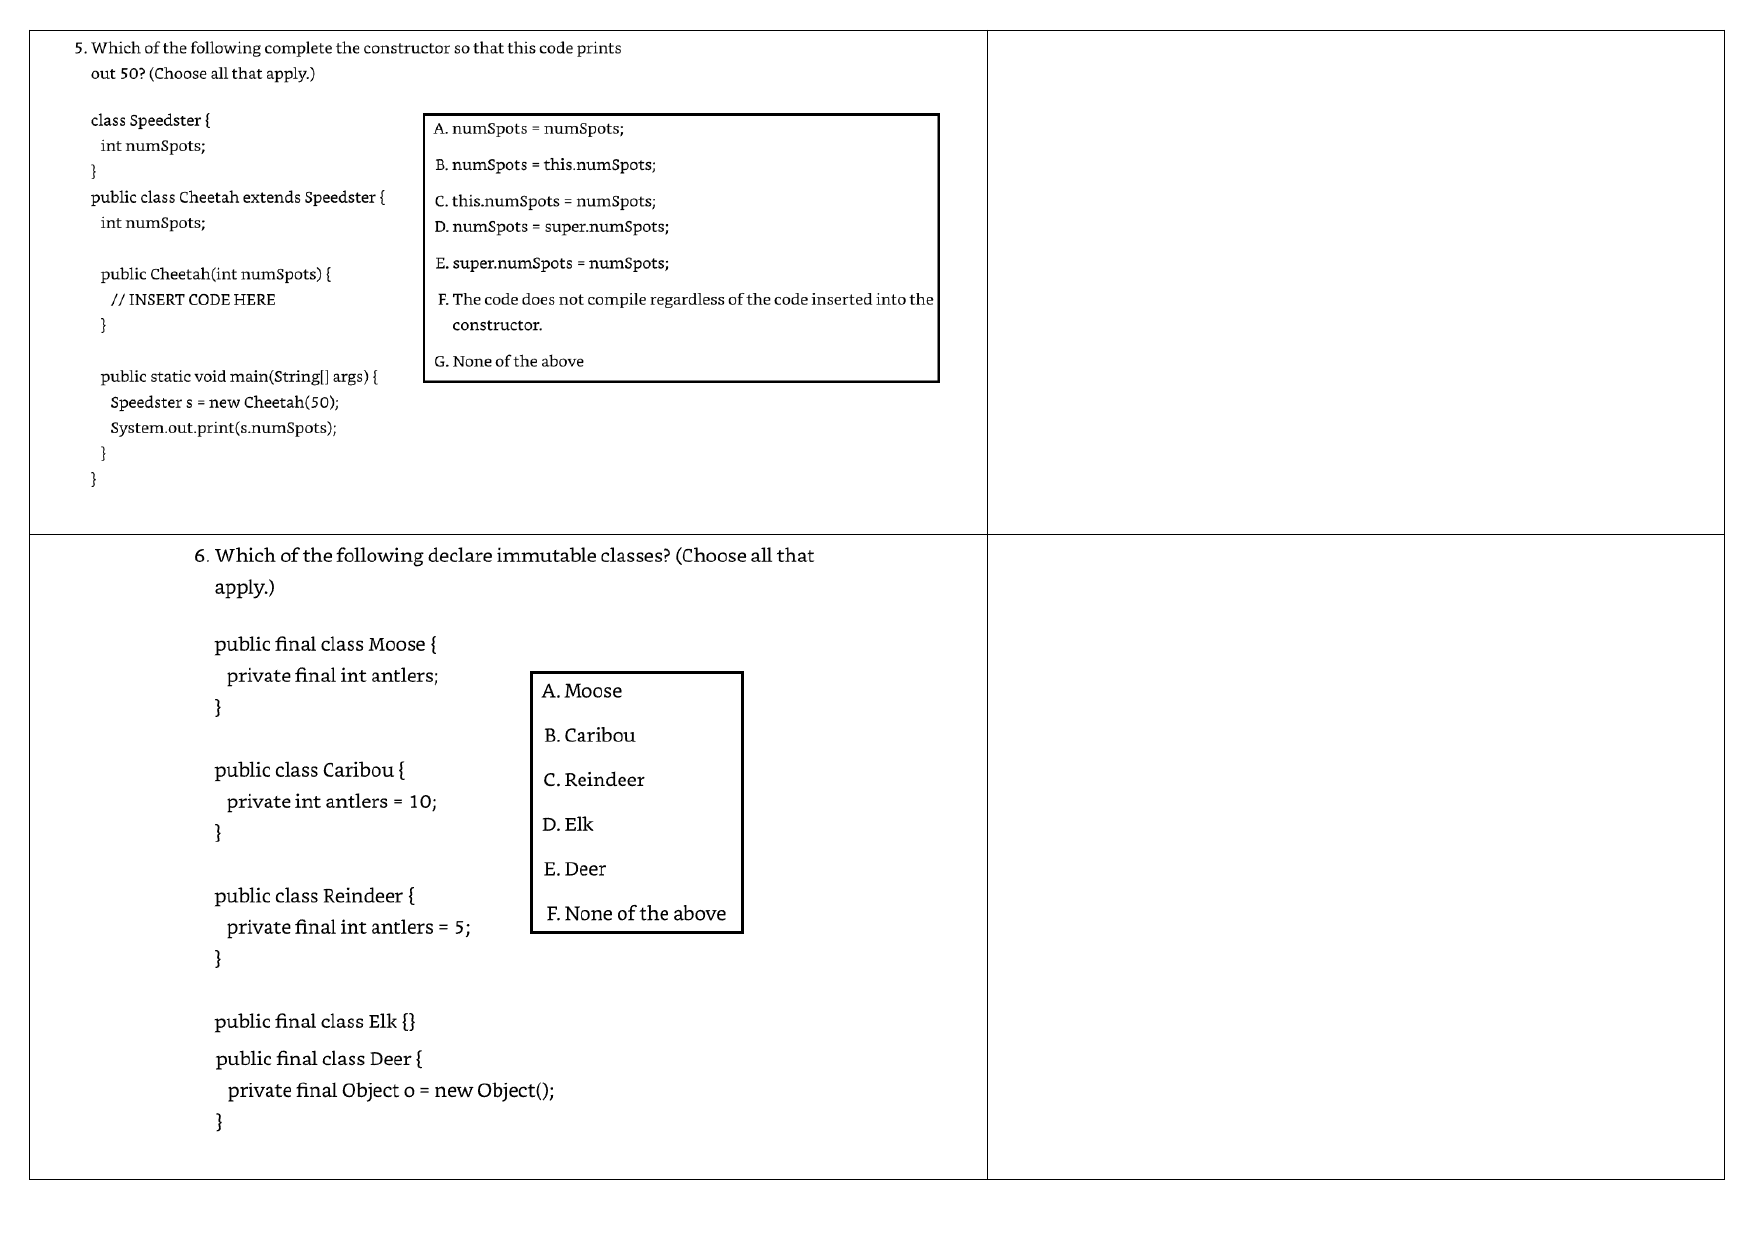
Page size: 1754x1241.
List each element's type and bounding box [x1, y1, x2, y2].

table_cell [988, 535, 1724, 1178]
picture [69, 36, 948, 499]
table_cell [988, 31, 1724, 533]
table_cell [30, 31, 987, 533]
table_cell [30, 535, 987, 1178]
picture [187, 540, 830, 1144]
